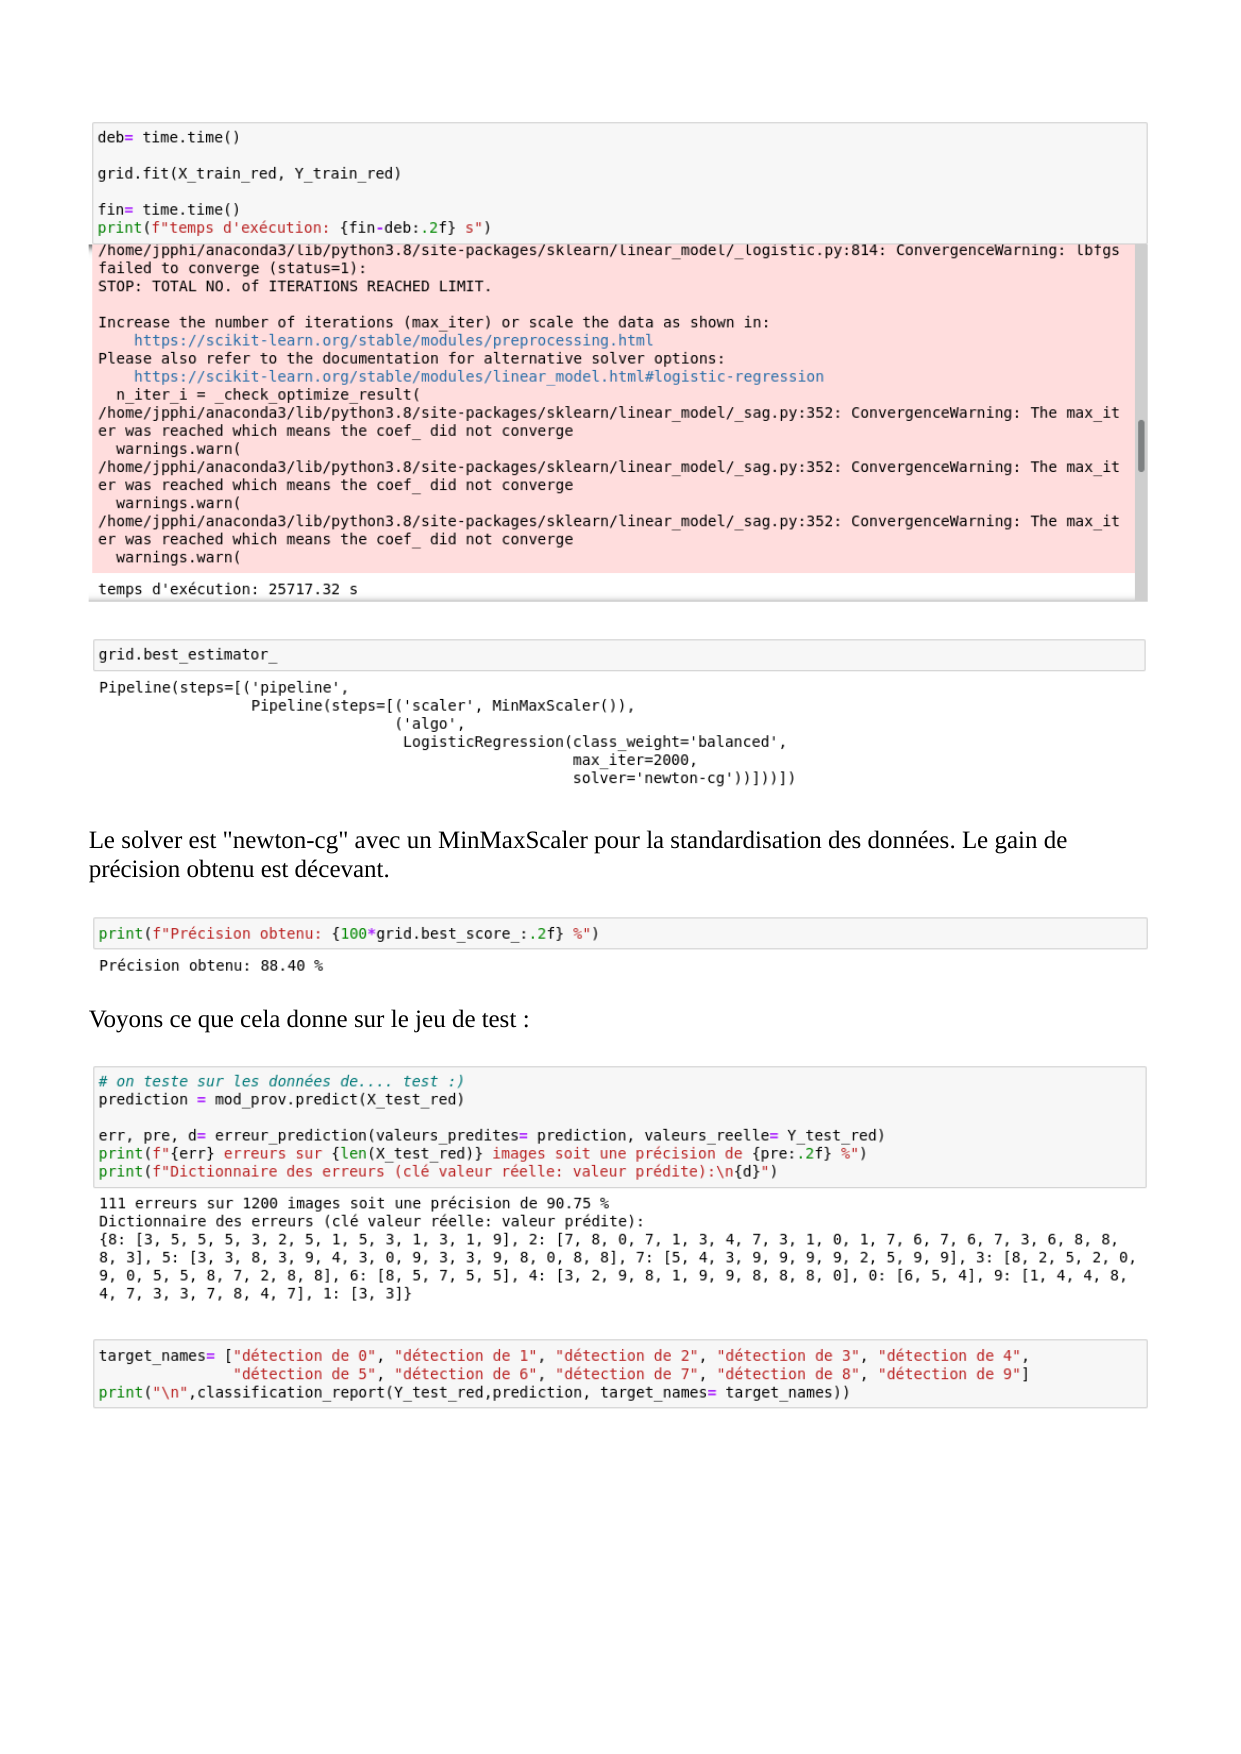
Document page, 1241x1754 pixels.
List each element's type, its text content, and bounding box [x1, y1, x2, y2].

picture [88, 911, 1152, 975]
picture [88, 1061, 1152, 1307]
picture [88, 1335, 1152, 1417]
picture [88, 634, 1152, 797]
picture [88, 118, 1152, 606]
text Voyons ce que cela donne sur le jeu de test : [88, 1004, 1152, 1032]
text Le solver est "newton-cg" avec un MinMaxScaler pour la standardisation des données. Le gain de précision obtenu est décevant. [88, 825, 1152, 882]
